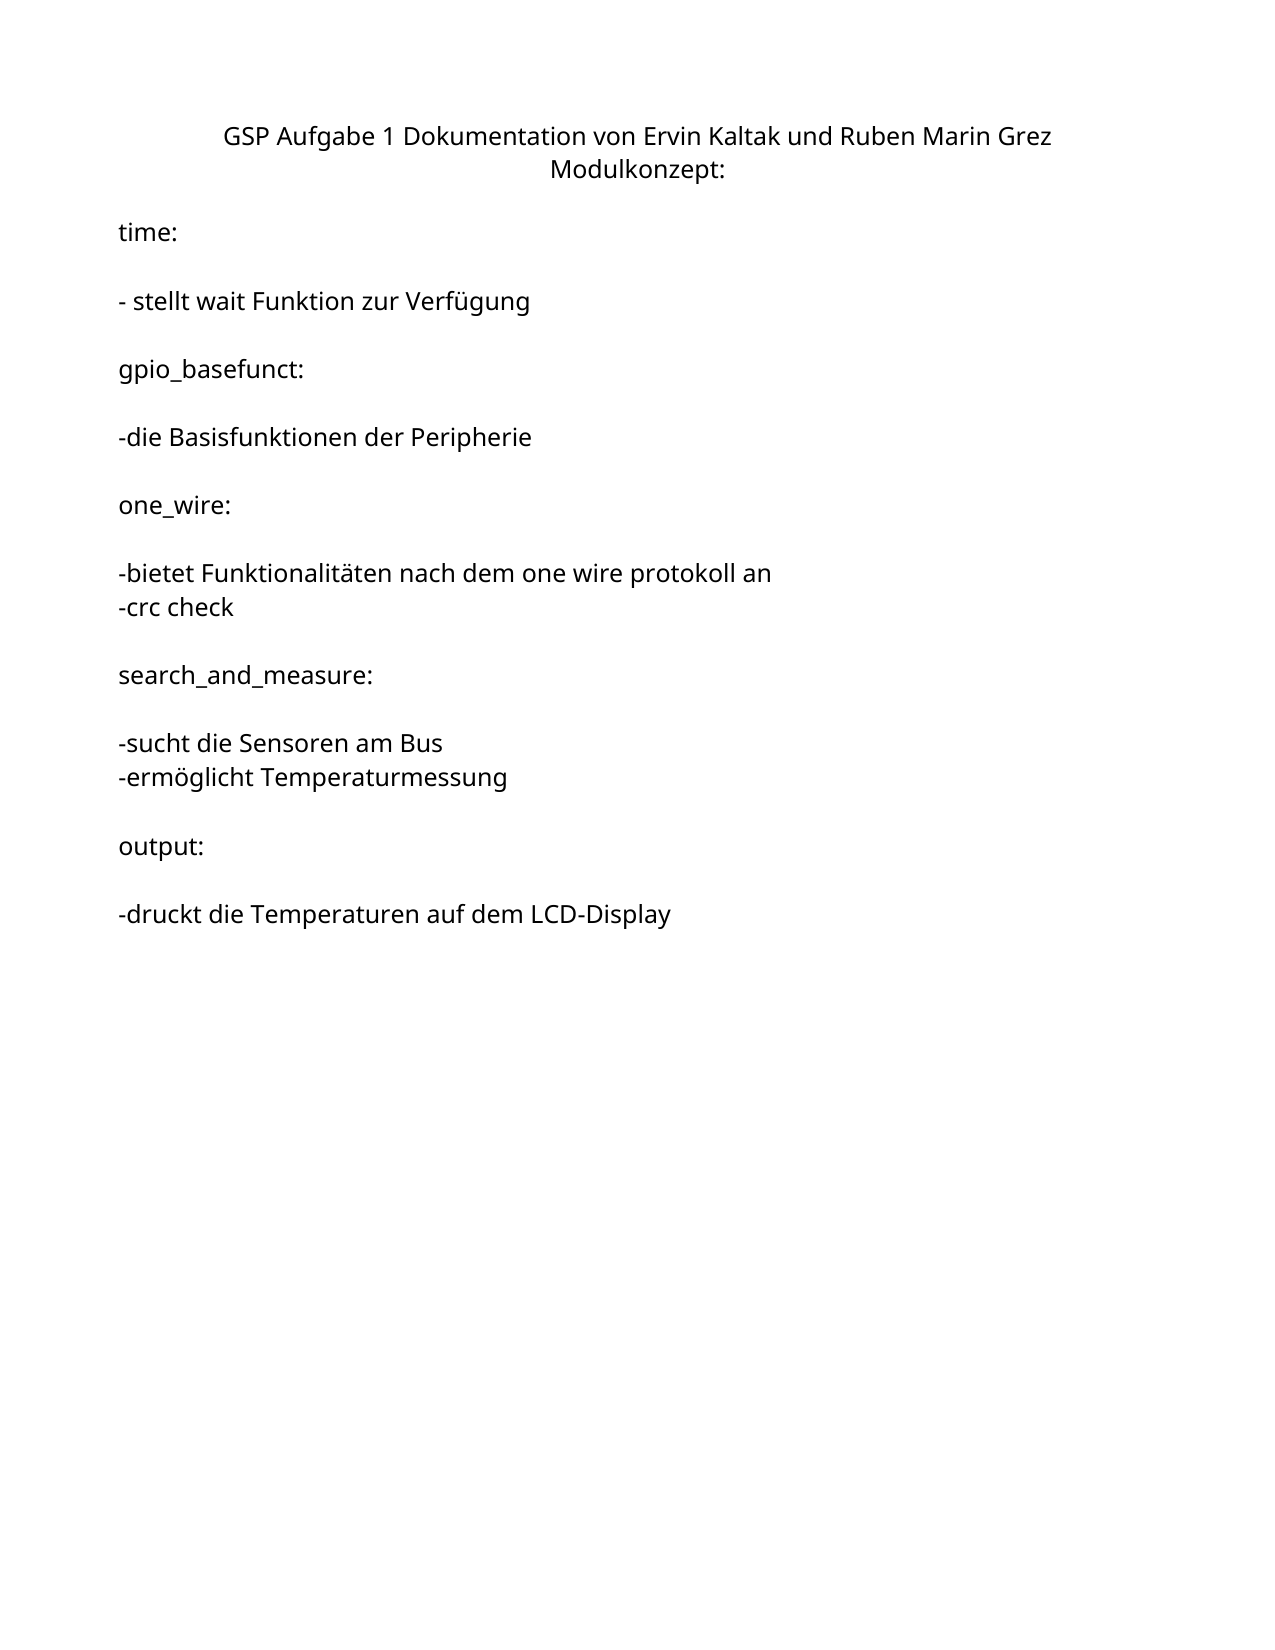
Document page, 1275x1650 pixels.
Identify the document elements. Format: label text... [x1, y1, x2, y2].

text gpio_basefunct: [118, 351, 1157, 385]
text -bietet Funktionalitäten nach dem one wire protokoll an [118, 556, 1157, 590]
text -die Basisfunktionen der Peripherie [118, 419, 1157, 453]
text -ermöglicht Temperaturmessung [118, 760, 1157, 794]
text - stellt wait Funktion zur Verfügung [118, 283, 1157, 317]
text -sucht die Sensoren am Bus [118, 726, 1157, 760]
text output: [118, 828, 1157, 862]
text time: [118, 215, 1157, 249]
text one_wire: [118, 487, 1157, 522]
text Modulkonzept: [118, 152, 1157, 186]
text search_and_measure: [118, 658, 1157, 692]
text -druckt die Temperaturen auf dem LCD-Display [118, 896, 1157, 930]
text -crc check [118, 590, 1157, 624]
text GSP Aufgabe 1 Dokumentation von Ervin Kaltak und Ruben Marin Grez [118, 118, 1157, 152]
